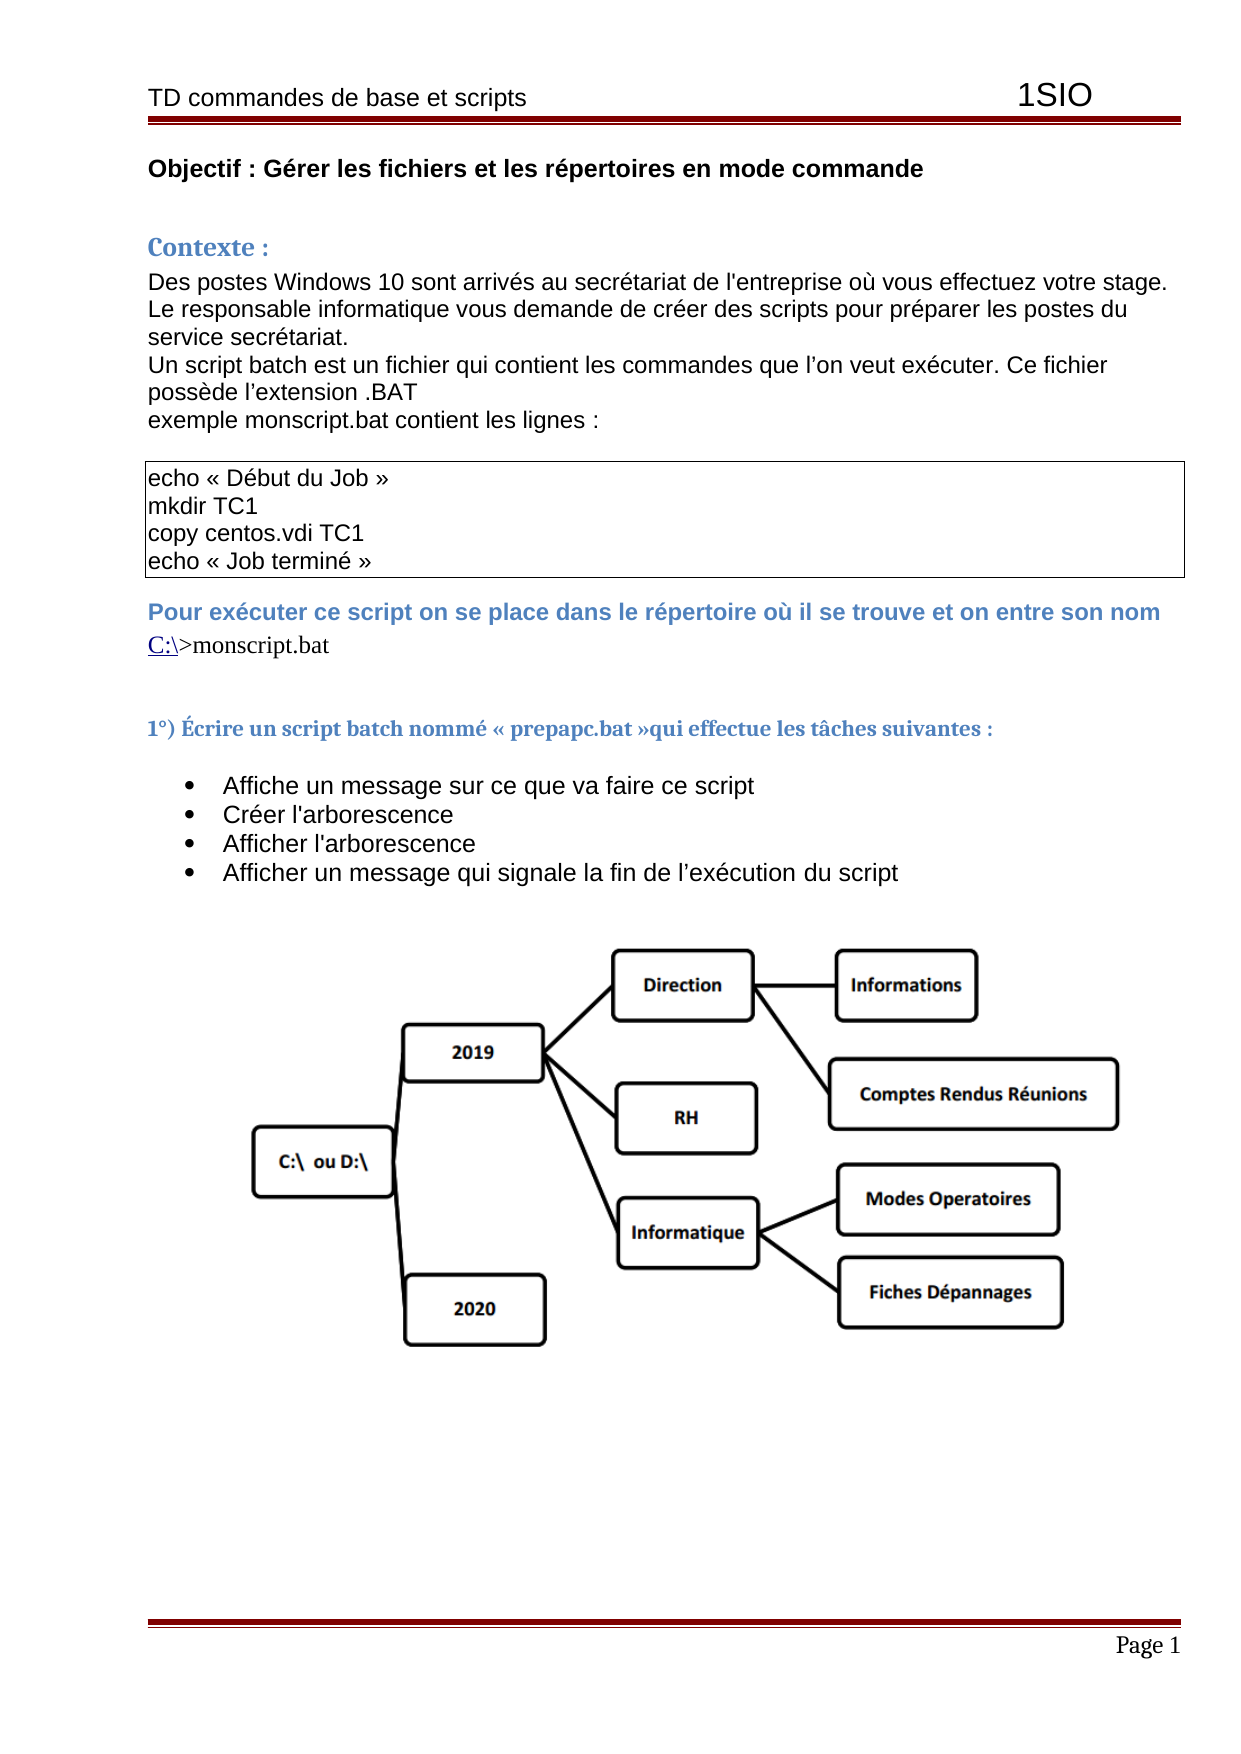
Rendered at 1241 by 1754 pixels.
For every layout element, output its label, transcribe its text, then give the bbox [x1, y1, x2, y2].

picture [184, 915, 1145, 1402]
text 1°) Écrire un script batch nommé « prepapc.bat »qui effectue les tâches suivantes : [148, 716, 1181, 742]
list Affiche un message sur ce que va faire ce script [185, 771, 1181, 800]
text echo « Début du Job » [146, 462, 1184, 492]
list Afficher l'arborescence [185, 829, 1181, 858]
text Le responsable informatique vous demande de créer des scripts pour préparer les postes du service secrétariat. [148, 295, 1181, 351]
text copy centos.vdi TC1 [148, 519, 1181, 544]
list Afficher un message qui signale la fin de l’exécution du script [185, 858, 1181, 887]
text Objectif : Gérer les fichiers et les répertoires en mode commande [148, 154, 1036, 182]
text Des postes Windows 10 sont arrivés au secrétariat de l'entreprise où vous effectuez votre stage. [148, 268, 1181, 295]
subtitle Contexte : [148, 232, 1181, 263]
text C:\>monscript.bat [148, 630, 1181, 659]
list Créer l'arborescence [185, 800, 1181, 829]
text mkdir TC1 [148, 492, 1181, 519]
text echo « Job terminé » [146, 544, 1184, 577]
subtitle Pour exécuter ce script on se place dans le répertoire où il se trouve et on entre son nom [148, 598, 1181, 626]
text Un script batch est un fichier qui contient les commandes que l’on veut exécuter. Ce fichier possède l’extension .BAT [148, 351, 1181, 406]
text exemple monscript.bat contient les lignes : [148, 406, 1181, 433]
